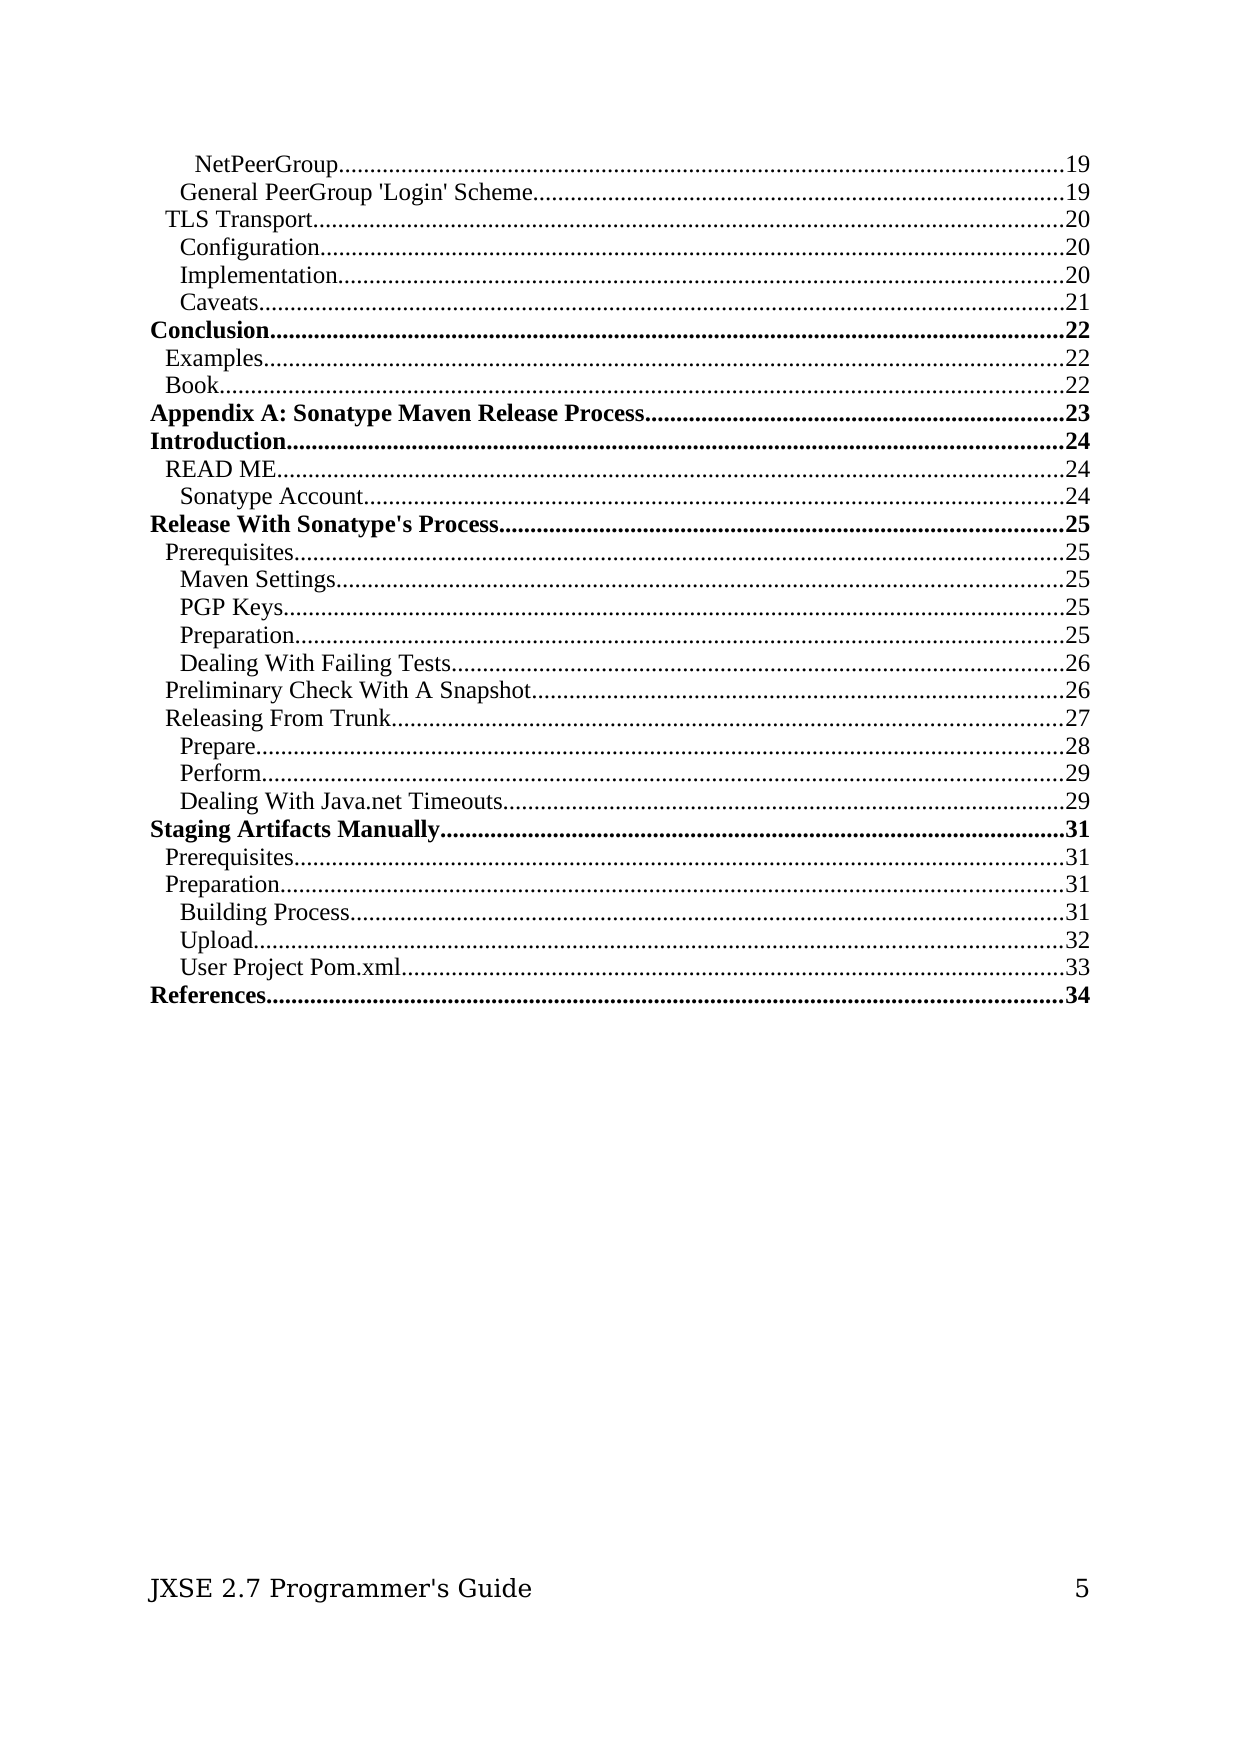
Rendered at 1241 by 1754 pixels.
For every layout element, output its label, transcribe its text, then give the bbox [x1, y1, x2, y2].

text Dealing With Failing Tests 26 [179, 649, 1090, 676]
subtitle NetPeerGroup 19 [194, 150, 1090, 178]
text Prerequisites 31 [165, 843, 1090, 870]
text Appendix A: Sonatype Maven Release Process 23 [150, 399, 1090, 427]
text Implementation 20 [179, 261, 1090, 288]
text Book 22 [165, 372, 1090, 399]
text Configuration 20 [179, 233, 1090, 261]
text Releasing From Trunk 27 [165, 704, 1090, 732]
text TLS Transport 20 [165, 205, 1090, 233]
text READ ME 24 [165, 455, 1090, 482]
text References 34 [150, 981, 1090, 1009]
text Upload 32 [179, 926, 1090, 953]
text General PeerGroup 'Login' Scheme 19 [179, 178, 1090, 205]
text Staging Artifacts Manually 31 [150, 815, 1090, 843]
text Building Process 31 [179, 898, 1090, 926]
text Sonatype Account 24 [179, 482, 1090, 510]
text Preparation 25 [179, 621, 1090, 649]
text Maven Settings 25 [179, 566, 1090, 593]
text Introduction 24 [150, 427, 1090, 455]
text Preparation 31 [165, 870, 1090, 898]
text Prerequisites 25 [165, 538, 1090, 566]
text Caveats 21 [179, 288, 1090, 316]
text Release With Sonatype's Process 25 [150, 510, 1090, 538]
text Examples 22 [165, 344, 1090, 372]
text Prepare 28 [179, 732, 1090, 759]
text Preliminary Check With A Snapshot 26 [165, 676, 1090, 704]
text Conclusion 22 [150, 316, 1090, 344]
text PGP Keys 25 [179, 593, 1090, 621]
text User Project Pom.xml 33 [179, 953, 1090, 981]
text Dealing With Java.net Timeouts 29 [179, 787, 1090, 815]
text Perform 29 [179, 759, 1090, 787]
